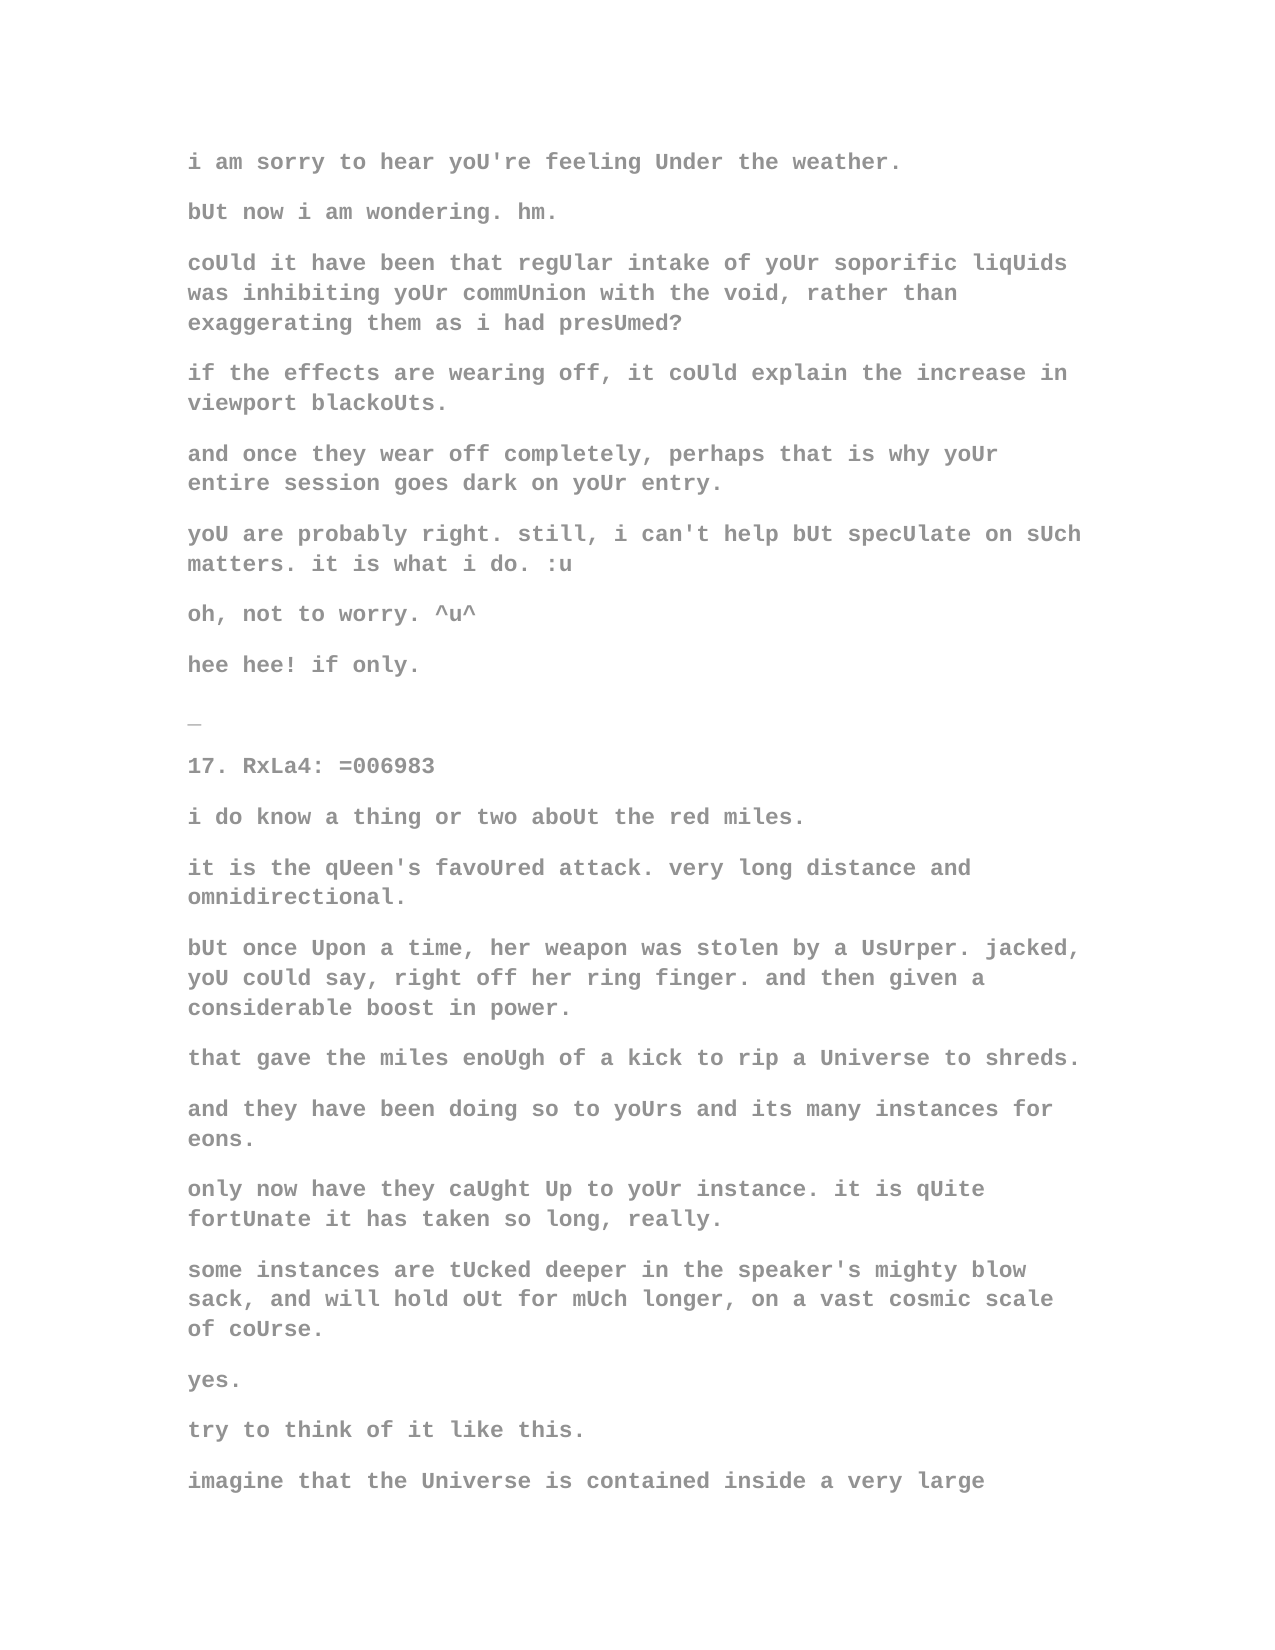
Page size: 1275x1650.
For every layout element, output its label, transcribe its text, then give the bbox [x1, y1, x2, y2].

text coUld it have been that regUlar intake of yoUr soporific liqUids was inhibiting yoUr commUnion with the void, rather than exaggerating them as i had presUmed? [187, 251, 1087, 337]
text yes. [187, 1368, 1087, 1394]
text and once they wear off completely, perhaps that is why yoUr entire session goes dark on yoUr entry. [187, 442, 1087, 498]
text 17. RxLa4: =006983 [187, 754, 1087, 781]
text i am sorry to hear yoU're feeling Under the weather. [187, 150, 1087, 176]
text and they have been doing so to yoUrs and its many instances for eons. [187, 1097, 1087, 1153]
text try to think of it like this. [187, 1419, 1087, 1445]
text it is the qUeen's favoUred attack. very long distance and omnidirectional. [187, 856, 1087, 912]
text oh, not to worry. ^u^ [187, 603, 1087, 629]
text imagine that the Universe is contained inside a very large [187, 1469, 1087, 1495]
text some instances are tUcked deeper in the speaker's mighty blow sack, and will hold oUt for mUch longer, on a vast cosmic scale of coUrse. [187, 1258, 1087, 1343]
text _ [187, 704, 1087, 730]
text bUt now i am wondering. hm. [187, 201, 1087, 227]
text that gave the miles enoUgh of a kick to rip a Universe to shreds. [187, 1046, 1087, 1072]
text i do know a thing or two aboUt the red miles. [187, 805, 1087, 831]
text yoU are probably right. still, i can't help bUt specUlate on sUch matters. it is what i do. :u [187, 522, 1087, 578]
text if the effects are wearing off, it coUld explain the increase in viewport blackoUts. [187, 361, 1087, 417]
text only now have they caUght Up to yoUr instance. it is qUite fortUnate it has taken so long, really. [187, 1177, 1087, 1233]
text bUt once Upon a time, her weapon was stolen by a UsUrper. jacked, yoU coUld say, right off her ring finger. and then given a considerable boost in power. [187, 936, 1087, 1022]
text hee hee! if only. [187, 653, 1087, 679]
